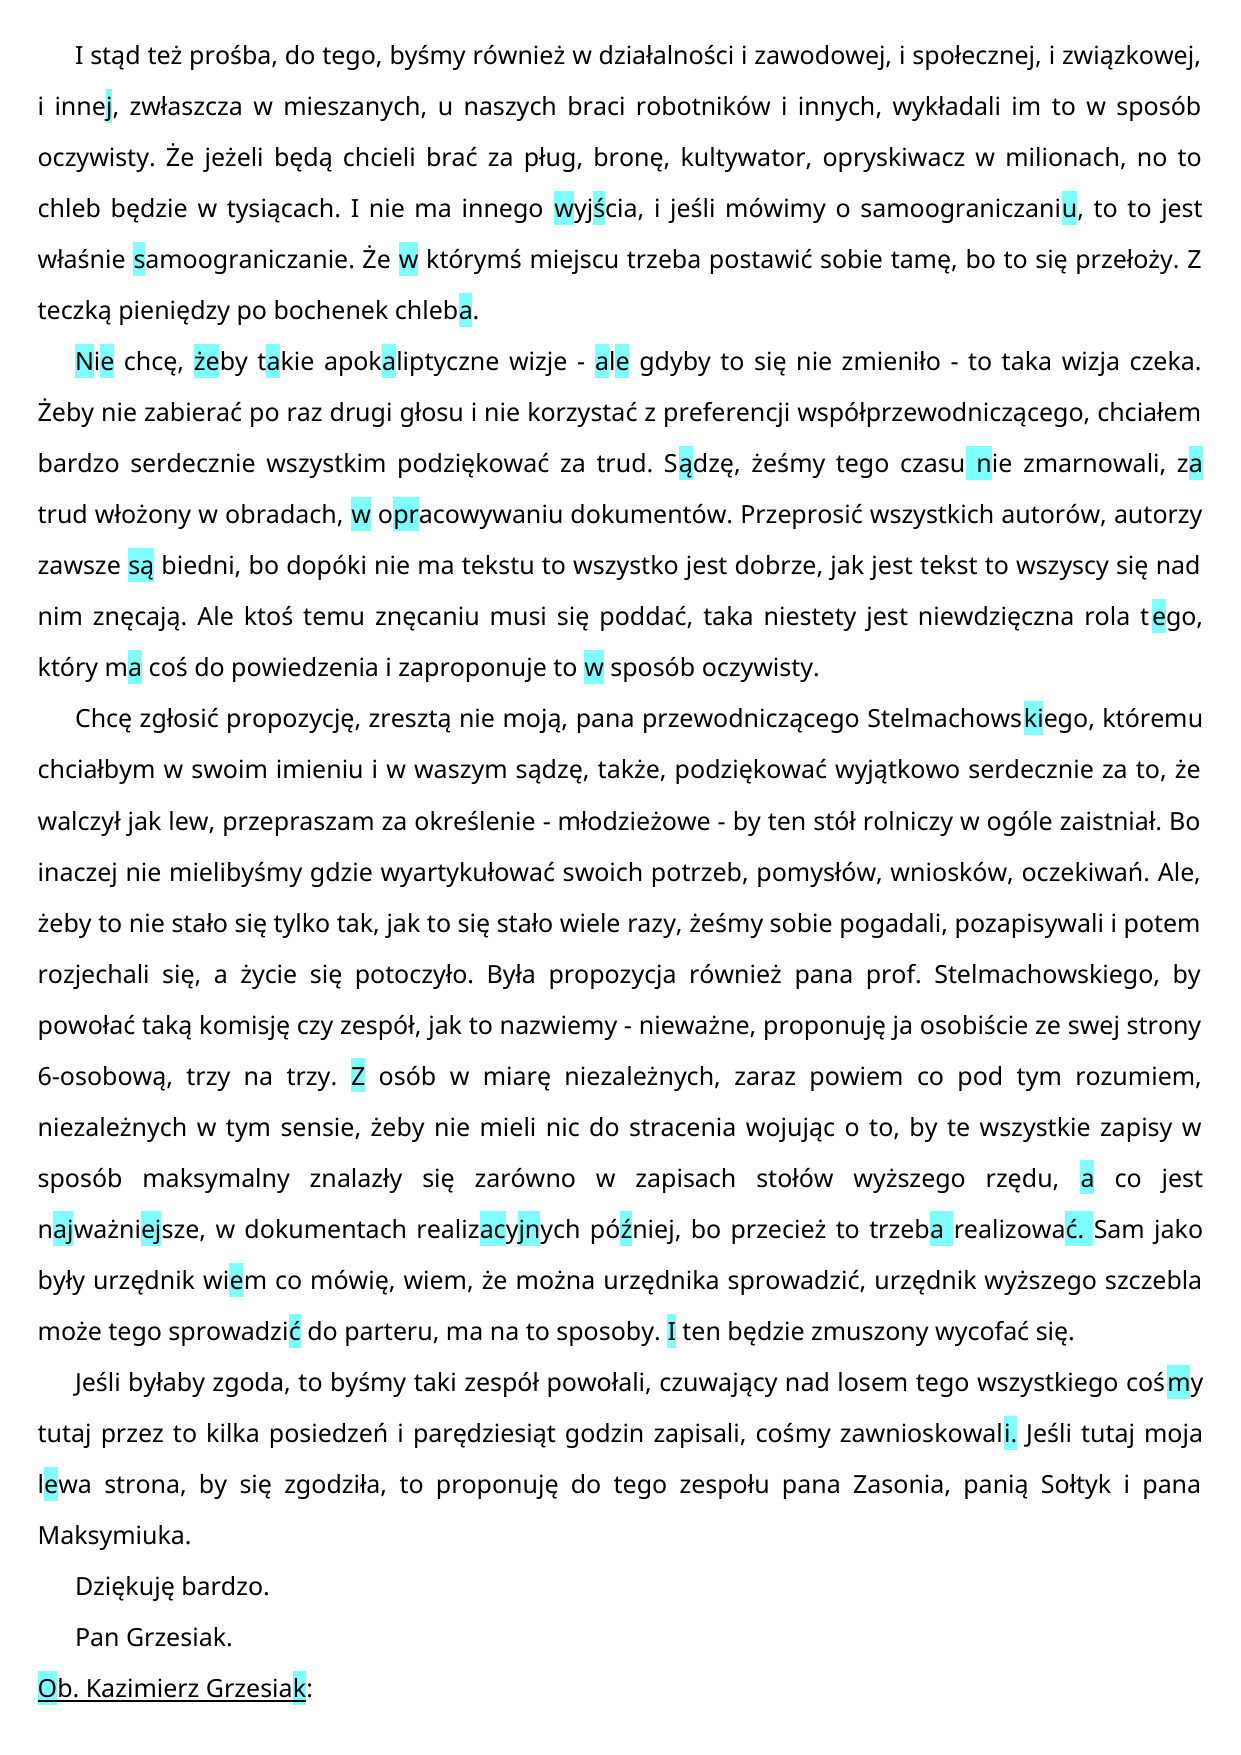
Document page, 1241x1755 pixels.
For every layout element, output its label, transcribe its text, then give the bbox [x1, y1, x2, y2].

text Chcę zgłosić propozycję, zresztą nie moją, pana przewodniczącego Stelmachowskiego, któremu chciałbym w swoim imieniu i w waszym sądzę, także, podziękować wyjątkowo serdecznie za to, że walczył jak lew, przepraszam za określenie - młodzieżowe - by ten stół rolniczy w ogóle zaistniał. Bo inaczej nie mielibyśmy gdzie wyartykułować swoich potrzeb, pomysłów, wniosków, oczekiwań. Ale, żeby to nie stało się tylko tak, jak to się stało wiele razy, żeśmy sobie pogadali, pozapisywali i potem rozjechali się, a życie się potoczyło. Była propozycja również pana prof. Stelmachowskiego, by powołać taką komisję czy zespół, jak to nazwiemy - nieważne, proponuję ja osobiście ze swej strony 6-osobową, trzy na trzy. Z osób w miarę niezależnych, zaraz powiem co pod tym rozumiem, niezależnych w tym sensie, żeby nie mieli nic do stracenia wojując o to, by te wszystkie zapisy w sposób maksymalny znalazły się zarówno w zapisach stołów wyższego rzędu, a co jest najważniejsze, w dokumentach realizacyjnych później, bo przecież to trzeba realizować. Sam jako były urzędnik wiem co mówię, wiem, że można urzędnika sprowadzić, urzędnik wyższego szczebla może tego sprowadzić do parteru, ma na to sposoby. I ten będzie zmuszony wycofać się. [37, 701, 1203, 1348]
text Ob. Kazimierz Grzesiak: [37, 1671, 1203, 1705]
text Jeśli byłaby zgoda, to byśmy taki zespół powołali, czuwający nad losem tego wszystkiego cośmy tutaj przez to kilka posiedzeń i parędziesiąt godzin zapisali, cośmy zawnioskowali. Jeśli tutaj moja lewa strona, by się zgodziła, to proponuję do tego zespołu pana Zasonia, panią Sołtyk i pana Maksymiuka. [37, 1364, 1203, 1552]
text Pan Grzesiak. [37, 1620, 1203, 1654]
text Dziękuję bardzo. [37, 1569, 1203, 1603]
text I stąd też prośba, do tego, byśmy również w działalności i zawodowej, i społecznej, i związkowej, i innej, zwłaszcza w mieszanych, u naszych braci robotników i innych, wykładali im to w sposób oczywisty. Że jeżeli będą chcieli brać za pług, bronę, kultywator, opryskiwacz w milionach, no to chleb będzie w tysiącach. I nie ma innego wyjścia, i jeśli mówimy o samoograniczaniu, to to jest właśnie samoograniczanie. Że w którymś miejscu trzeba postawić sobie tamę, bo to się przełoży. Z teczką pieniędzy po bochenek chleba. [37, 37, 1203, 327]
text Nie chcę, żeby takie apokaliptyczne wizje - ale gdyby to się nie zmieniło - to taka wizja czeka. Żeby nie zabierać po raz drugi głosu i nie korzystać z preferencji współprzewodniczącego, chciałem bardzo serdecznie wszystkim podziękować za trud. Sądzę, żeśmy tego czasu nie zmarnowali, za trud włożony w obradach, w opracowywaniu dokumentów. Przeprosić wszystkich autorów, autorzy zawsze są biedni, bo dopóki nie ma tekstu to wszystko jest dobrze, jak jest tekst to wszyscy się nad nim znęcają. Ale ktoś temu znęcaniu musi się poddać, taka niestety jest niewdzięczna rola tego, który ma coś do powiedzenia i zaproponuje to w sposób oczywisty. [37, 344, 1203, 684]
